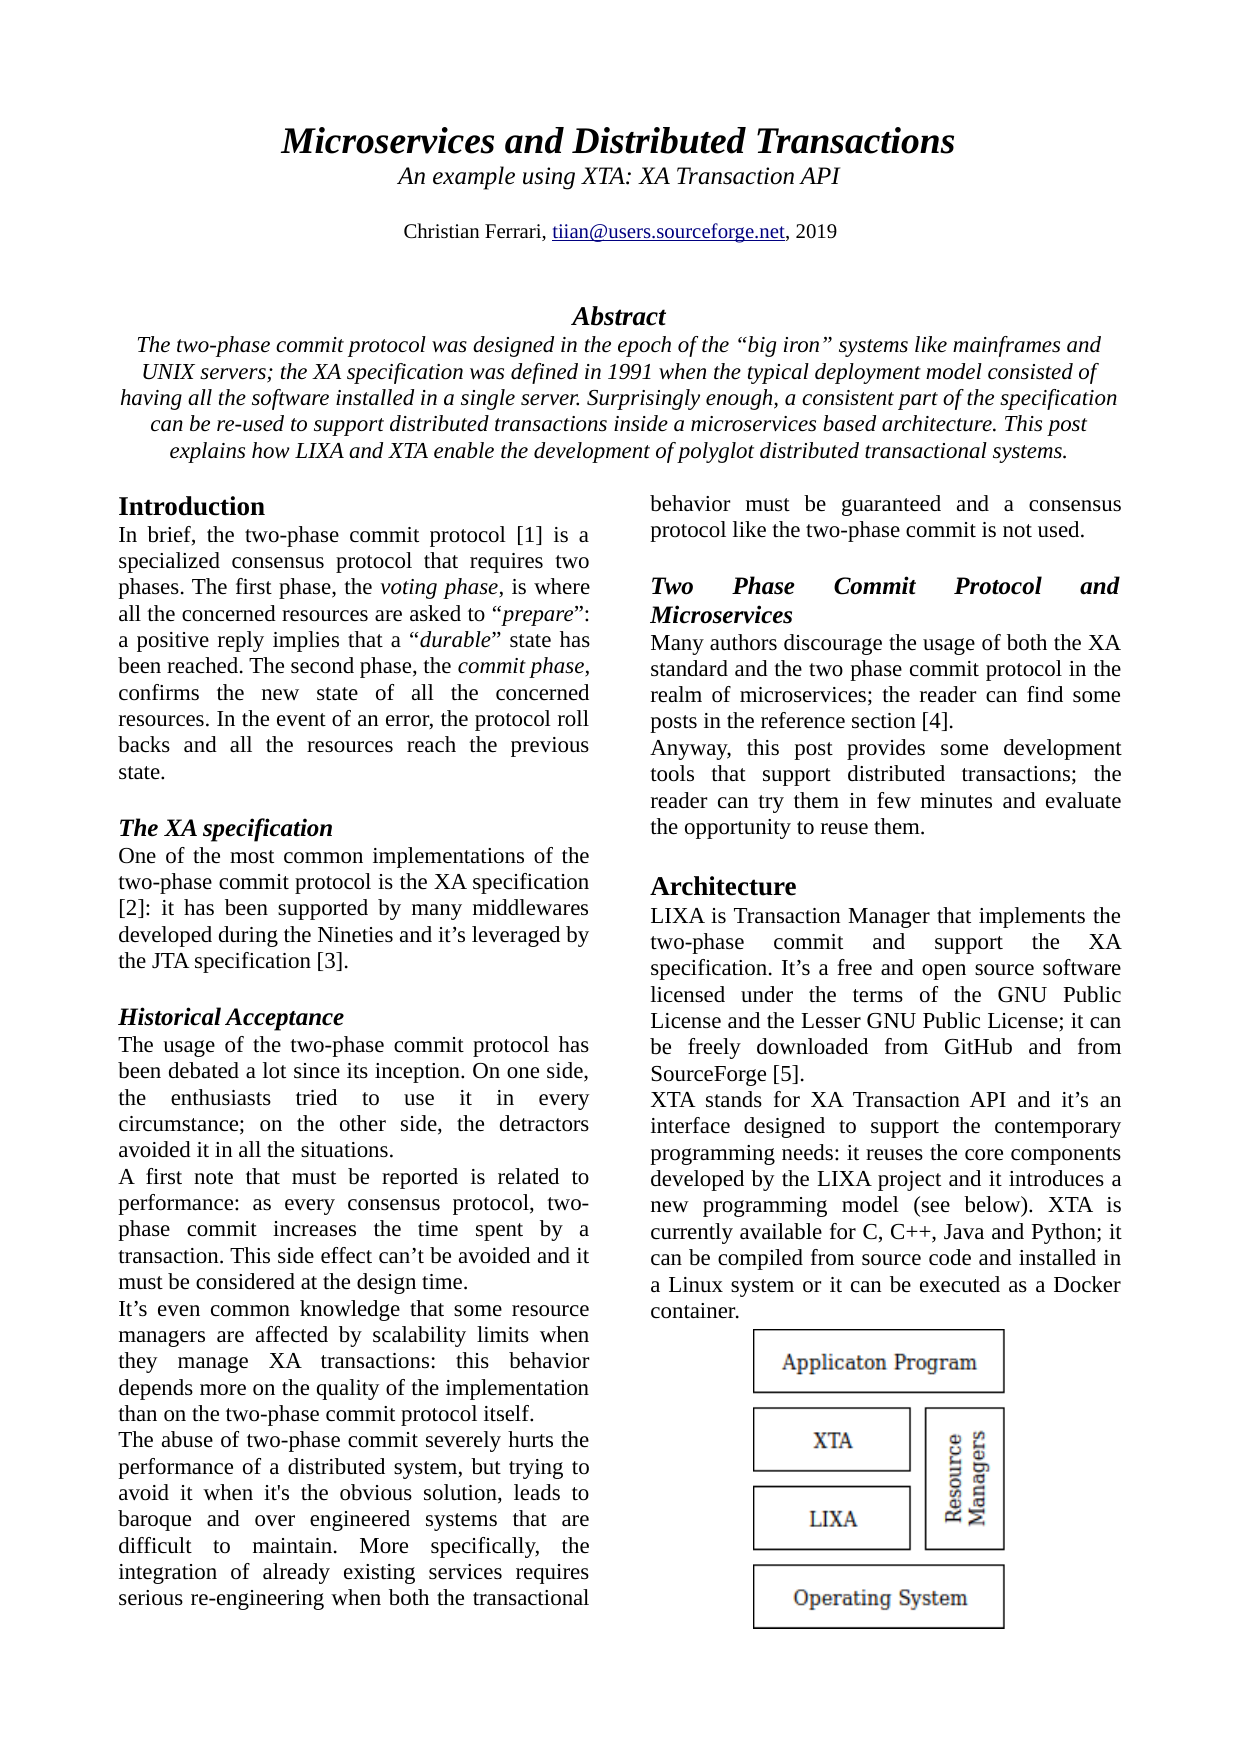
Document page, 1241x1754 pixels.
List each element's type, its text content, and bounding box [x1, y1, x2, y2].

text Two Phase Commit Protocol and Microservices [650, 571, 1122, 628]
text It’s even common knowledge that some resource managers are affected by scalability limits when they manage XA transactions: this behavior depends more on the quality of the implementation than on the two-phase commit protocol itself. [118, 1294, 590, 1426]
text behavior must be guaranteed and a consensus protocol like the two-phase commit is not used. [650, 489, 1122, 542]
text LIXA is Transaction Manager that implements the two-phase commit and support the XA specification. It’s a free and open source software licensed under the terms of the GNU Public License and the Lesser GNU Public License; it can be freely downloaded from GitHub and from SourceForge [5]. [650, 902, 1122, 1086]
text Microservices and Distributed Transactions [118, 118, 1122, 161]
text Christian Ferrari, tiian@users.sourceforge.net, 2019 [118, 219, 1122, 243]
text Architecture [650, 871, 1122, 902]
text Historical Acceptance [118, 1002, 590, 1031]
text The abuse of two-phase commit severely hurts the performance of a distributed system, but trying to avoid it when it's the obvious solution, leads to baroque and over engineered systems that are difficult to maintain. More specifically, the integration of already existing services requires serious re-engineering when both the transactional [118, 1426, 590, 1611]
text An example using XTA: XA Transaction API [118, 161, 1122, 190]
text A first note that must be reported is related to performance: as every consensus protocol, two-phase commit increases the time spent by a transaction. This side effect can’t be avoided and it must be considered at the design time. [118, 1163, 590, 1294]
text One of the most common implementations of the two-phase commit protocol is the XA specification [2]: it has been supported by many middlewares developed during the Nineties and it’s leveraged by the JTA specification [3]. [118, 842, 590, 973]
text The XA specification [118, 813, 590, 842]
text Introduction [118, 489, 590, 521]
text XTA stands for XA Transaction API and it’s an interface designed to support the contemporary programming needs: it reuses the core components developed by the LIXA project and it introduces a new programming model (see below). XTA is currently available for C, C++, Java and Python; it can be compiled from source code and installed in a Linux system or it can be executed as a Docker container. [650, 1086, 1122, 1323]
text Abstract The two-phase commit protocol was designed in the epoch of the “big iron” systems like mainframes and UNIX servers; the XA specification was defined in 1991 when the typical deployment model consisted of having all the software installed in a single server. Surprisingly enough, a consistent part of the specification can be re-used to support distributed transactions inside a microservices based architecture. This post explains how LIXA and XTA enable the development of polyglot distributed transactional systems. [118, 300, 1122, 463]
text In brief, the two-phase commit protocol [1] is a specialized consensus protocol that requires two phases. The first phase, the voting phase, is where all the concerned resources are asked to “prepare”: a positive reply implies that a “durable” state has been reached. The second phase, the commit phase, confirms the new state of all the concerned resources. In the event of an error, the protocol roll backs and all the resources reach the previous state. [118, 521, 590, 784]
picture [753, 1329, 1005, 1629]
text Anyway, this post provides some development tools that support distributed transactions; the reader can try them in few minutes and evaluate the opportunity to reuse them. [650, 734, 1122, 839]
text Many authors discourage the usage of both the XA standard and the two phase commit protocol in the realm of microservices; the reader can find some posts in the reference section [4]. [650, 628, 1122, 734]
text The usage of the two-phase commit protocol has been debated a lot since its inception. On one side, the enthusiasts tried to use it in every circumstance; on the other side, the detractors avoided it in all the situations. [118, 1031, 590, 1163]
